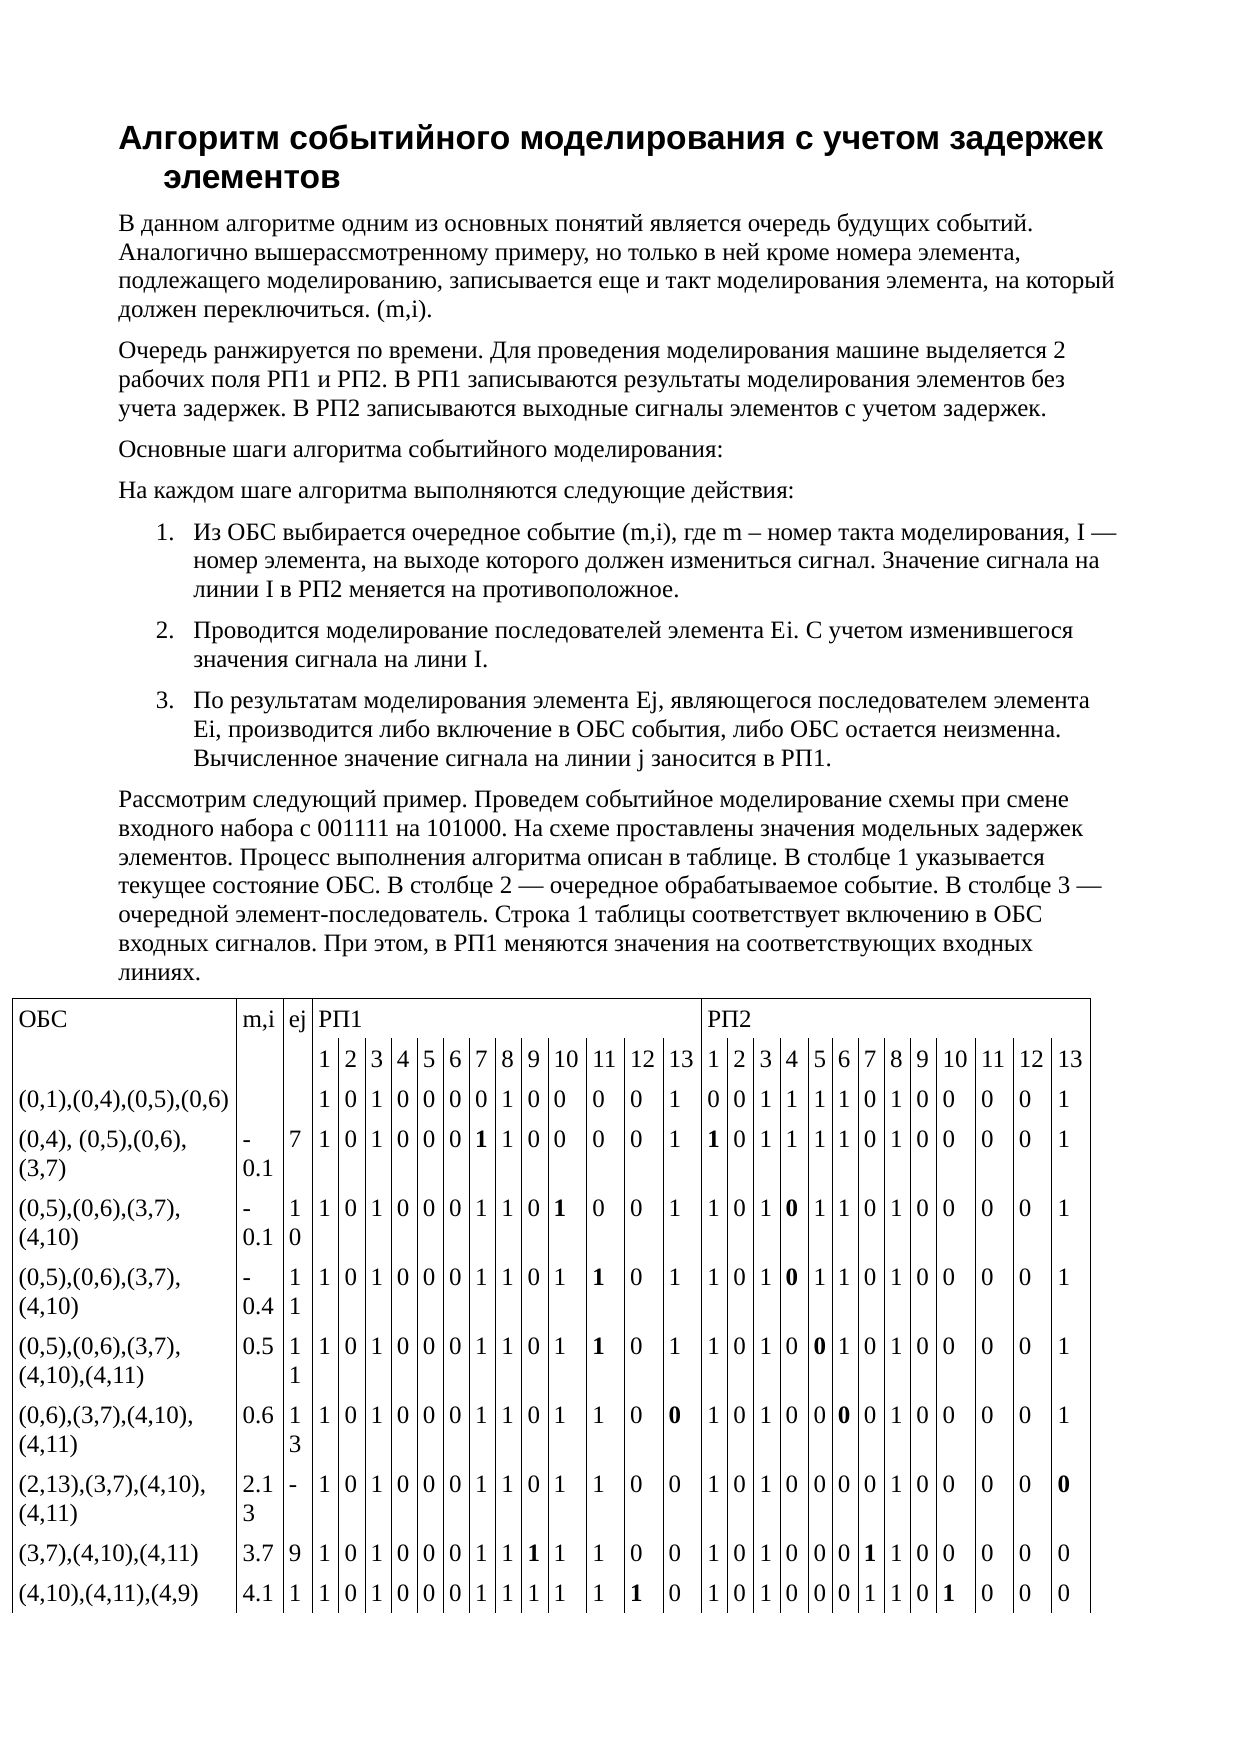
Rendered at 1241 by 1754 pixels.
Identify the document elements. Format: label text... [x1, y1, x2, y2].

table_cell 1 [885, 1119, 910, 1188]
table_cell 0 [392, 1079, 417, 1119]
table_cell 0 [418, 1326, 443, 1394]
table_cell [237, 1079, 283, 1119]
table_cell 0 [418, 1257, 443, 1326]
table_cell 0 [859, 1079, 884, 1119]
table_cell 1 [496, 1079, 521, 1119]
table_cell 1 [496, 1188, 521, 1257]
table_cell 1 [859, 1533, 884, 1573]
table_cell 0 [418, 1395, 443, 1463]
table_cell 0 [522, 1119, 548, 1188]
table_cell 0 [625, 1395, 663, 1463]
table_cell 0 [339, 1573, 365, 1613]
table_cell 0 [418, 1119, 443, 1188]
table_cell 0 [809, 1326, 832, 1394]
table_cell 0 [1014, 1188, 1051, 1257]
table_cell 1 [1052, 1257, 1090, 1326]
table_cell 3 [366, 1038, 391, 1078]
table_cell 0 [809, 1533, 832, 1573]
table_cell 7 [470, 1038, 495, 1078]
table_cell 0 [809, 1573, 832, 1613]
table_cell 1 [522, 1573, 548, 1613]
table_cell 1 [470, 1257, 495, 1326]
table_cell 0 [728, 1395, 753, 1463]
table_cell 0 [625, 1257, 663, 1326]
table_cell 1 [313, 1257, 338, 1326]
table_cell 0 [1014, 1533, 1051, 1573]
table_cell 0 [587, 1188, 624, 1257]
table_cell 1 [809, 1188, 832, 1257]
table_cell 0 [976, 1326, 1013, 1394]
table_cell 12 [625, 1038, 663, 1078]
text Рассмотрим следующий пример. Проведем событийное моделирование схемы при смене входного набора с 001111 на 101000. На схеме проставлены значения модельных задержек элементов. Процесс выполнения алгоритма описан в таблице. В столбце 1 указывается текущее состояние ОБС. В столбце 2 — очередное обрабатываемое событие. В столбце 3 — очередной элемент-последователь. Строка 1 таблицы соответствует включению в ОБС входных сигналов. При этом, в РП1 меняются значения на соответствующих входных линиях. [118, 784, 1122, 985]
table_cell 10 [284, 1188, 312, 1257]
table_cell 1 [754, 1395, 780, 1463]
table_cell 3 [754, 1038, 780, 1078]
table_cell 1 [754, 1257, 780, 1326]
table_cell 10 [937, 1038, 975, 1078]
table_cell 1 [885, 1079, 910, 1119]
table_cell 1 [313, 1326, 338, 1394]
table_cell 0 [418, 1573, 443, 1613]
table_cell 0 [781, 1573, 808, 1613]
table_cell 0 [418, 1188, 443, 1257]
table_cell 1 [702, 1257, 727, 1326]
table_cell 2,13 [237, 1464, 283, 1532]
table_cell 0 [339, 1188, 365, 1257]
table_cell 0 [728, 1464, 753, 1532]
table_cell 0 [702, 1079, 727, 1119]
table_cell (0,6),(3,7),(4,10),(4,11) [13, 1395, 236, 1463]
table_cell 11 [587, 1038, 624, 1078]
table_cell 1 [470, 1326, 495, 1394]
table_cell 5 [418, 1038, 443, 1078]
table_cell (0,5),(0,6),(3,7),(4,10) [13, 1188, 236, 1257]
table_cell 0 [392, 1188, 417, 1257]
table_cell 3,7 [237, 1533, 283, 1573]
table_cell 0 [392, 1573, 417, 1613]
table_cell 1 [366, 1533, 391, 1573]
table_cell 0 [728, 1326, 753, 1394]
table_cell 10 [549, 1038, 586, 1078]
table_cell 0 [664, 1464, 701, 1532]
table_cell 0 [976, 1257, 1013, 1326]
table_cell 7 [859, 1038, 884, 1078]
table_cell 1 [496, 1464, 521, 1532]
table_cell 4,1 [237, 1573, 283, 1613]
table_cell 0 [859, 1257, 884, 1326]
table_cell 0 [911, 1464, 936, 1532]
table_cell (2,13),(3,7),(4,10),(4,11) [13, 1464, 236, 1532]
table_cell -0,1 [237, 1188, 283, 1257]
table_cell 1 [754, 1464, 780, 1532]
table_cell 1 [587, 1395, 624, 1463]
table_cell 1 [470, 1395, 495, 1463]
table_cell 1 [549, 1326, 586, 1394]
table_cell 1 [885, 1395, 910, 1463]
table_cell -0,4 [237, 1257, 283, 1326]
table_cell 1 [470, 1533, 495, 1573]
table_cell 4 [781, 1038, 808, 1078]
table_cell 0 [522, 1188, 548, 1257]
table_cell 0 [833, 1533, 858, 1573]
table_cell 11 [284, 1326, 312, 1394]
table_cell 1 [781, 1079, 808, 1119]
table_cell 0 [392, 1395, 417, 1463]
table_cell 1 [833, 1119, 858, 1188]
table_cell 0 [976, 1119, 1013, 1188]
table_cell 0 [549, 1079, 586, 1119]
table_cell 1 [313, 1464, 338, 1532]
table_cell 0 [728, 1188, 753, 1257]
table_cell [13, 1038, 236, 1078]
table_cell 8 [496, 1038, 521, 1078]
table_cell 1 [809, 1119, 832, 1188]
table_cell 1 [885, 1326, 910, 1394]
table_cell (0,5),(0,6),(3,7),(4,10) [13, 1257, 236, 1326]
table_cell 0 [859, 1188, 884, 1257]
table_cell 2 [339, 1038, 365, 1078]
table_cell 0 [976, 1573, 1013, 1613]
table_cell 0 [522, 1326, 548, 1394]
table_cell 1 [859, 1573, 884, 1613]
table_cell 0 [781, 1464, 808, 1532]
table_cell 1 [587, 1573, 624, 1613]
table_cell 0 [418, 1533, 443, 1573]
table_cell 0 [728, 1079, 753, 1119]
table_cell 13 [1052, 1038, 1090, 1078]
table_cell 0 [833, 1395, 858, 1463]
table_cell 0 [1052, 1464, 1090, 1532]
table_cell 1 [625, 1573, 663, 1613]
table_cell 0 [1014, 1079, 1051, 1119]
table_header ej [284, 999, 312, 1038]
table_cell [284, 1038, 312, 1078]
table_cell 1 [470, 1119, 495, 1188]
text В данном алгоритме одним из основных понятий является очередь будущих событий. Аналогично вышерассмотренному примеру, но только в ней кроме номера элемента, подлежащего моделированию, записывается еще и такт моделирования элемента, на который должен переключиться. (m,i). [118, 208, 1122, 323]
table_cell 9 [911, 1038, 936, 1078]
table_cell 0 [444, 1188, 469, 1257]
table_cell 1 [366, 1079, 391, 1119]
table_cell 1 [549, 1188, 586, 1257]
table_cell 1 [754, 1533, 780, 1573]
table_cell 1 [664, 1119, 701, 1188]
table_cell 1 [366, 1257, 391, 1326]
table_cell 1 [1052, 1326, 1090, 1394]
table_cell 1 [885, 1464, 910, 1532]
table_cell 0 [1014, 1395, 1051, 1463]
table_cell 1 [470, 1464, 495, 1532]
table_cell 1 [284, 1573, 312, 1613]
table_cell 1 [587, 1533, 624, 1573]
table_cell 1 [702, 1573, 727, 1613]
table_cell 6 [444, 1038, 469, 1078]
table_cell (3,7),(4,10),(4,11) [13, 1533, 236, 1573]
table_cell 1 [470, 1188, 495, 1257]
table_cell 0 [587, 1119, 624, 1188]
table_cell 0,6 [237, 1395, 283, 1463]
table_cell 1 [754, 1573, 780, 1613]
table_cell 0 [444, 1395, 469, 1463]
table_cell 1 [885, 1533, 910, 1573]
table_cell 0 [522, 1395, 548, 1463]
table_cell 1 [702, 1395, 727, 1463]
table_cell 1 [1052, 1119, 1090, 1188]
table_cell 0 [625, 1533, 663, 1573]
table_cell 0 [522, 1079, 548, 1119]
table_cell 0 [911, 1079, 936, 1119]
table_cell [237, 1038, 283, 1078]
table_cell 0 [911, 1257, 936, 1326]
table_cell 0 [1014, 1257, 1051, 1326]
table_cell 1 [833, 1326, 858, 1394]
table_cell (0,5),(0,6),(3,7),(4,10),(4,11) [13, 1326, 236, 1394]
table_cell 1 [366, 1119, 391, 1188]
table_cell 1 [496, 1533, 521, 1573]
table_cell 0 [976, 1395, 1013, 1463]
table_header m,i [237, 999, 283, 1038]
subtitle Алгоритм событийного моделирования с учетом задержек элементов [118, 118, 1122, 195]
table_cell 1 [366, 1395, 391, 1463]
table_cell 1 [809, 1079, 832, 1119]
table_cell 0 [587, 1079, 624, 1119]
table_cell 0 [976, 1079, 1013, 1119]
table_cell 2 [728, 1038, 753, 1078]
table_cell 0 [859, 1395, 884, 1463]
table_header РП1 [313, 999, 701, 1038]
table_cell 1 [587, 1257, 624, 1326]
table_cell 0 [911, 1119, 936, 1188]
table_cell 1 [366, 1326, 391, 1394]
table_cell 7 [284, 1119, 312, 1188]
table_cell 0 [781, 1326, 808, 1394]
table_cell 1 [754, 1079, 780, 1119]
table_cell 1 [664, 1079, 701, 1119]
table_cell (0,1),(0,4),(0,5),(0,6) [13, 1079, 236, 1119]
table_cell 0 [339, 1326, 365, 1394]
table_cell 0 [392, 1533, 417, 1573]
table_cell 1 [366, 1464, 391, 1532]
table_cell 0 [781, 1395, 808, 1463]
table_cell 1 [313, 1038, 338, 1078]
table_cell 1 [366, 1573, 391, 1613]
table_cell 0 [664, 1395, 701, 1463]
table_cell 0 [781, 1533, 808, 1573]
table_cell 0 [859, 1119, 884, 1188]
table_cell 1 [885, 1257, 910, 1326]
table_cell 0 [728, 1119, 753, 1188]
table_cell 0 [1014, 1573, 1051, 1613]
table_cell 0 [625, 1079, 663, 1119]
table_cell 1 [496, 1257, 521, 1326]
table_cell 0 [625, 1326, 663, 1394]
table_cell 1 [496, 1119, 521, 1188]
table_cell 1 [754, 1188, 780, 1257]
table_cell 0 [339, 1533, 365, 1573]
table_cell 0 [833, 1573, 858, 1613]
table_cell 1 [702, 1188, 727, 1257]
table_cell 1 [1052, 1395, 1090, 1463]
table_cell 0 [625, 1188, 663, 1257]
table_cell [284, 1079, 312, 1119]
table_cell 0 [339, 1395, 365, 1463]
table_cell 13 [284, 1395, 312, 1463]
table_cell 1 [885, 1573, 910, 1613]
table_cell 0 [522, 1464, 548, 1532]
table_cell 1 [313, 1119, 338, 1188]
table_cell - [284, 1464, 312, 1532]
table_cell 0 [937, 1188, 975, 1257]
table_cell 1 [754, 1119, 780, 1188]
table_cell 11 [976, 1038, 1013, 1078]
table_cell 0 [937, 1257, 975, 1326]
table_cell 1 [702, 1038, 727, 1078]
table_cell 1 [885, 1188, 910, 1257]
table_cell 0 [418, 1464, 443, 1532]
table_cell 11 [284, 1257, 312, 1326]
table_cell 0 [418, 1079, 443, 1119]
table_cell 0 [1014, 1119, 1051, 1188]
table_cell 0 [937, 1533, 975, 1573]
table_cell 1 [587, 1326, 624, 1394]
table_cell 0 [444, 1464, 469, 1532]
table_cell -0,1 [237, 1119, 283, 1188]
table_cell 0 [1014, 1464, 1051, 1532]
table_cell 0 [444, 1533, 469, 1573]
table_cell 0 [392, 1326, 417, 1394]
table_cell 0 [781, 1188, 808, 1257]
table_cell (4,10),(4,11),(4,9) [13, 1573, 236, 1613]
table_cell 0 [937, 1464, 975, 1532]
table_cell 12 [1014, 1038, 1051, 1078]
table_cell 0 [339, 1464, 365, 1532]
table_cell 0 [976, 1188, 1013, 1257]
table_cell 0 [470, 1079, 495, 1119]
table_cell 1 [702, 1326, 727, 1394]
table_cell 1 [664, 1257, 701, 1326]
table_cell 0 [664, 1573, 701, 1613]
table_cell 0 [522, 1257, 548, 1326]
table_cell 1 [496, 1573, 521, 1613]
table_cell 1 [549, 1257, 586, 1326]
table_cell 0 [937, 1079, 975, 1119]
table_cell 1 [833, 1257, 858, 1326]
table_cell 0 [859, 1326, 884, 1394]
table_cell 0 [625, 1119, 663, 1188]
table_cell 0 [1052, 1533, 1090, 1573]
table_cell 0,5 [237, 1326, 283, 1394]
table_cell 1 [549, 1573, 586, 1613]
table_cell (0,4), (0,5),(0,6),(3,7) [13, 1119, 236, 1188]
table_cell 0 [1014, 1326, 1051, 1394]
table_cell 13 [664, 1038, 701, 1078]
table_cell 9 [522, 1038, 548, 1078]
table_cell 0 [444, 1257, 469, 1326]
table_cell 0 [911, 1326, 936, 1394]
table_cell 0 [625, 1464, 663, 1532]
table_header ОБС [13, 999, 236, 1038]
table_header РП2 [702, 999, 1090, 1038]
text Основные шаги алгоритма событийного моделирования: [118, 434, 1122, 463]
table_cell 0 [1052, 1573, 1090, 1613]
table_cell 0 [976, 1464, 1013, 1532]
table_cell 0 [809, 1395, 832, 1463]
table_cell 0 [444, 1079, 469, 1119]
table_cell 0 [728, 1533, 753, 1573]
list Из ОБС выбирается очередное событие (m,i), где m – номер такта моделирования, I — номер элемента, на выходе которого должен измениться сигнал. Значение сигнала на линии I в РП2 меняется на противоположное. [156, 517, 1122, 603]
table_cell 0 [444, 1573, 469, 1613]
table_cell 1 [496, 1326, 521, 1394]
table_cell 1 [496, 1395, 521, 1463]
table_cell 1 [313, 1188, 338, 1257]
table_cell 1 [833, 1079, 858, 1119]
table_cell 1 [549, 1533, 586, 1573]
table_cell 1 [366, 1188, 391, 1257]
table_cell 1 [702, 1464, 727, 1532]
table_cell 0 [339, 1119, 365, 1188]
table_cell 1 [313, 1573, 338, 1613]
table_cell 0 [392, 1119, 417, 1188]
table_cell 1 [549, 1395, 586, 1463]
table_cell 1 [664, 1326, 701, 1394]
table_cell 0 [444, 1326, 469, 1394]
table_cell 0 [664, 1533, 701, 1573]
table_cell 0 [339, 1079, 365, 1119]
table_cell 4 [392, 1038, 417, 1078]
text На каждом шаге алгоритма выполняются следующие действия: [118, 475, 1122, 504]
table_cell 0 [392, 1464, 417, 1532]
table_cell 1 [702, 1119, 727, 1188]
table_cell 0 [781, 1257, 808, 1326]
table_cell 8 [885, 1038, 910, 1078]
table_cell 1 [313, 1533, 338, 1573]
table_cell 0 [549, 1119, 586, 1188]
table_cell 0 [833, 1464, 858, 1532]
table_cell 0 [911, 1188, 936, 1257]
text Очередь ранжируется по времени. Для проведения моделирования машине выделяется 2 рабочих поля РП1 и РП2. В РП1 записываются результаты моделирования элементов без учета задержек. В РП2 записываются выходные сигналы элементов с учетом задержек. [118, 335, 1122, 422]
table_cell 0 [911, 1395, 936, 1463]
list Проводится моделирование последователей элемента Еi. С учетом изменившегося значения сигнала на лини I. [156, 615, 1122, 673]
table_cell 0 [444, 1119, 469, 1188]
table_cell 0 [911, 1573, 936, 1613]
table_cell 0 [728, 1257, 753, 1326]
table_cell 5 [809, 1038, 832, 1078]
table_cell 1 [587, 1464, 624, 1532]
table_cell 1 [313, 1079, 338, 1119]
table_cell 0 [392, 1257, 417, 1326]
table_cell 1 [1052, 1188, 1090, 1257]
table_cell 1 [1052, 1079, 1090, 1119]
table_cell 1 [781, 1119, 808, 1188]
table_cell 0 [728, 1573, 753, 1613]
list По результатам моделирования элемента Ej, являющегося последователем элемента Ei, производится либо включение в ОБС события, либо ОБС остается неизменна. Вычисленное значение сигнала на линии j заносится в РП1. [156, 685, 1122, 772]
table_cell 6 [833, 1038, 858, 1078]
table_cell 0 [911, 1533, 936, 1573]
table_cell 0 [937, 1395, 975, 1463]
table_cell 0 [859, 1464, 884, 1532]
table_cell 0 [809, 1464, 832, 1532]
table_cell 1 [702, 1533, 727, 1573]
table_cell 9 [284, 1533, 312, 1573]
table_cell 1 [470, 1573, 495, 1613]
table_cell 1 [549, 1464, 586, 1532]
table_cell 1 [937, 1573, 975, 1613]
table_cell 1 [809, 1257, 832, 1326]
table_cell 0 [976, 1533, 1013, 1573]
table_cell 1 [754, 1326, 780, 1394]
table_cell 0 [339, 1257, 365, 1326]
table_cell 1 [522, 1533, 548, 1573]
table_cell 1 [664, 1188, 701, 1257]
table_cell 0 [937, 1326, 975, 1394]
table_cell 1 [833, 1188, 858, 1257]
table_cell 0 [937, 1119, 975, 1188]
table_cell 1 [313, 1395, 338, 1463]
